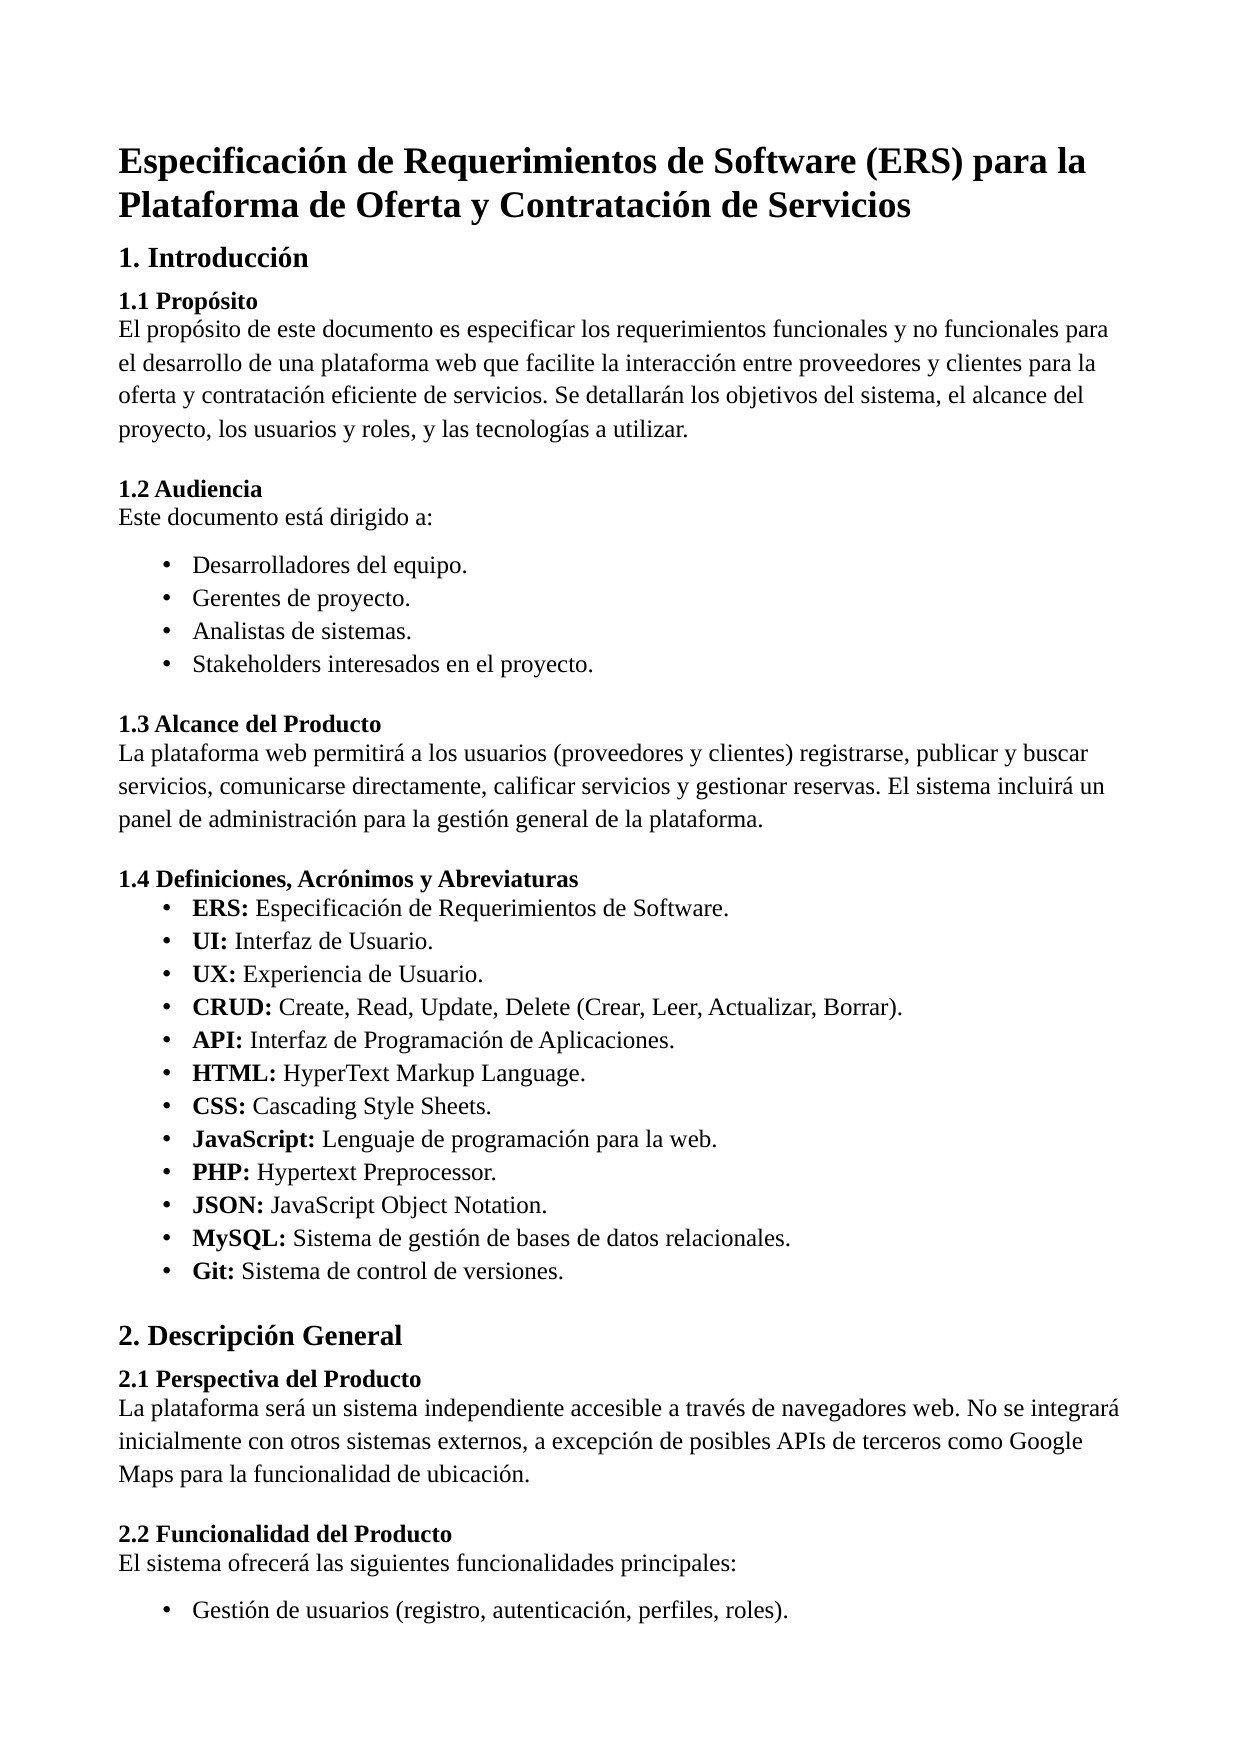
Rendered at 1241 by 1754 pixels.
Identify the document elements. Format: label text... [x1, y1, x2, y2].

subtitle 1. Introducción [118, 240, 1122, 273]
list PHP: Hypertext Preprocessor. [162, 1157, 1122, 1186]
list UX: Experiencia de Usuario. [162, 959, 1122, 988]
list MySQL: Sistema de gestión de bases de datos relacionales. [162, 1223, 1122, 1252]
list Analistas de sistemas. [162, 616, 1122, 645]
subtitle 1.3 Alcance del Producto [118, 709, 1122, 738]
text La plataforma será un sistema independiente accesible a través de navegadores web. No se integrará inicialmente con otros sistemas externos, a excepción de posibles APIs de terceros como Google Maps para la funcionalidad de ubicación. [118, 1393, 1122, 1488]
list CRUD: Create, Read, Update, Delete (Crear, Leer, Actualizar, Borrar). [162, 992, 1122, 1021]
subtitle 2.1 Perspectiva del Producto [118, 1364, 1122, 1393]
list CSS: Cascading Style Sheets. [162, 1091, 1122, 1120]
list UI: Interfaz de Usuario. [162, 926, 1122, 955]
subtitle 2. Descripción General [118, 1318, 1122, 1352]
subtitle 2.2 Funcionalidad del Producto [118, 1519, 1122, 1548]
list HTML: HyperText Markup Language. [162, 1058, 1122, 1087]
list Gerentes de proyecto. [162, 583, 1122, 612]
list API: Interfaz de Programación de Aplicaciones. [162, 1025, 1122, 1054]
list Desarrolladores del equipo. [162, 550, 1122, 579]
list Gestión de usuarios (registro, autenticación, perfiles, roles). [162, 1596, 1122, 1624]
subtitle 1.4 Definiciones, Acrónimos y Abreviaturas [118, 864, 1122, 893]
text Este documento está dirigido a: [118, 502, 1122, 531]
list JavaScript: Lenguaje de programación para la web. [162, 1124, 1122, 1153]
text El sistema ofrecerá las siguientes funcionalidades principales: [118, 1548, 1122, 1577]
text La plataforma web permitirá a los usuarios (proveedores y clientes) registrarse, publicar y buscar servicios, comunicarse directamente, calificar servicios y gestionar reservas. El sistema incluirá un panel de administración para la gestión general de la plataforma. [118, 738, 1122, 833]
list ERS: Especificación de Requerimientos de Software. [162, 893, 1122, 922]
list Git: Sistema de control de versiones. [162, 1256, 1122, 1285]
text El propósito de este documento es especificar los requerimientos funcionales y no funcionales para el desarrollo de una plataforma web que facilite la interacción entre proveedores y clientes para la oferta y contratación eficiente de servicios. Se detallarán los objetivos del sistema, el alcance del proyecto, los usuarios y roles, y las tecnologías a utilizar. [118, 314, 1122, 442]
subtitle Especificación de Requerimientos de Software (ERS) para la Plataforma de Oferta y Contratación de Servicios [118, 139, 1122, 225]
list JSON: JavaScript Object Notation. [162, 1190, 1122, 1219]
subtitle 1.1 Propósito [118, 286, 1122, 314]
list Stakeholders interesados en el proyecto. [162, 649, 1122, 678]
subtitle 1.2 Audiencia [118, 474, 1122, 502]
